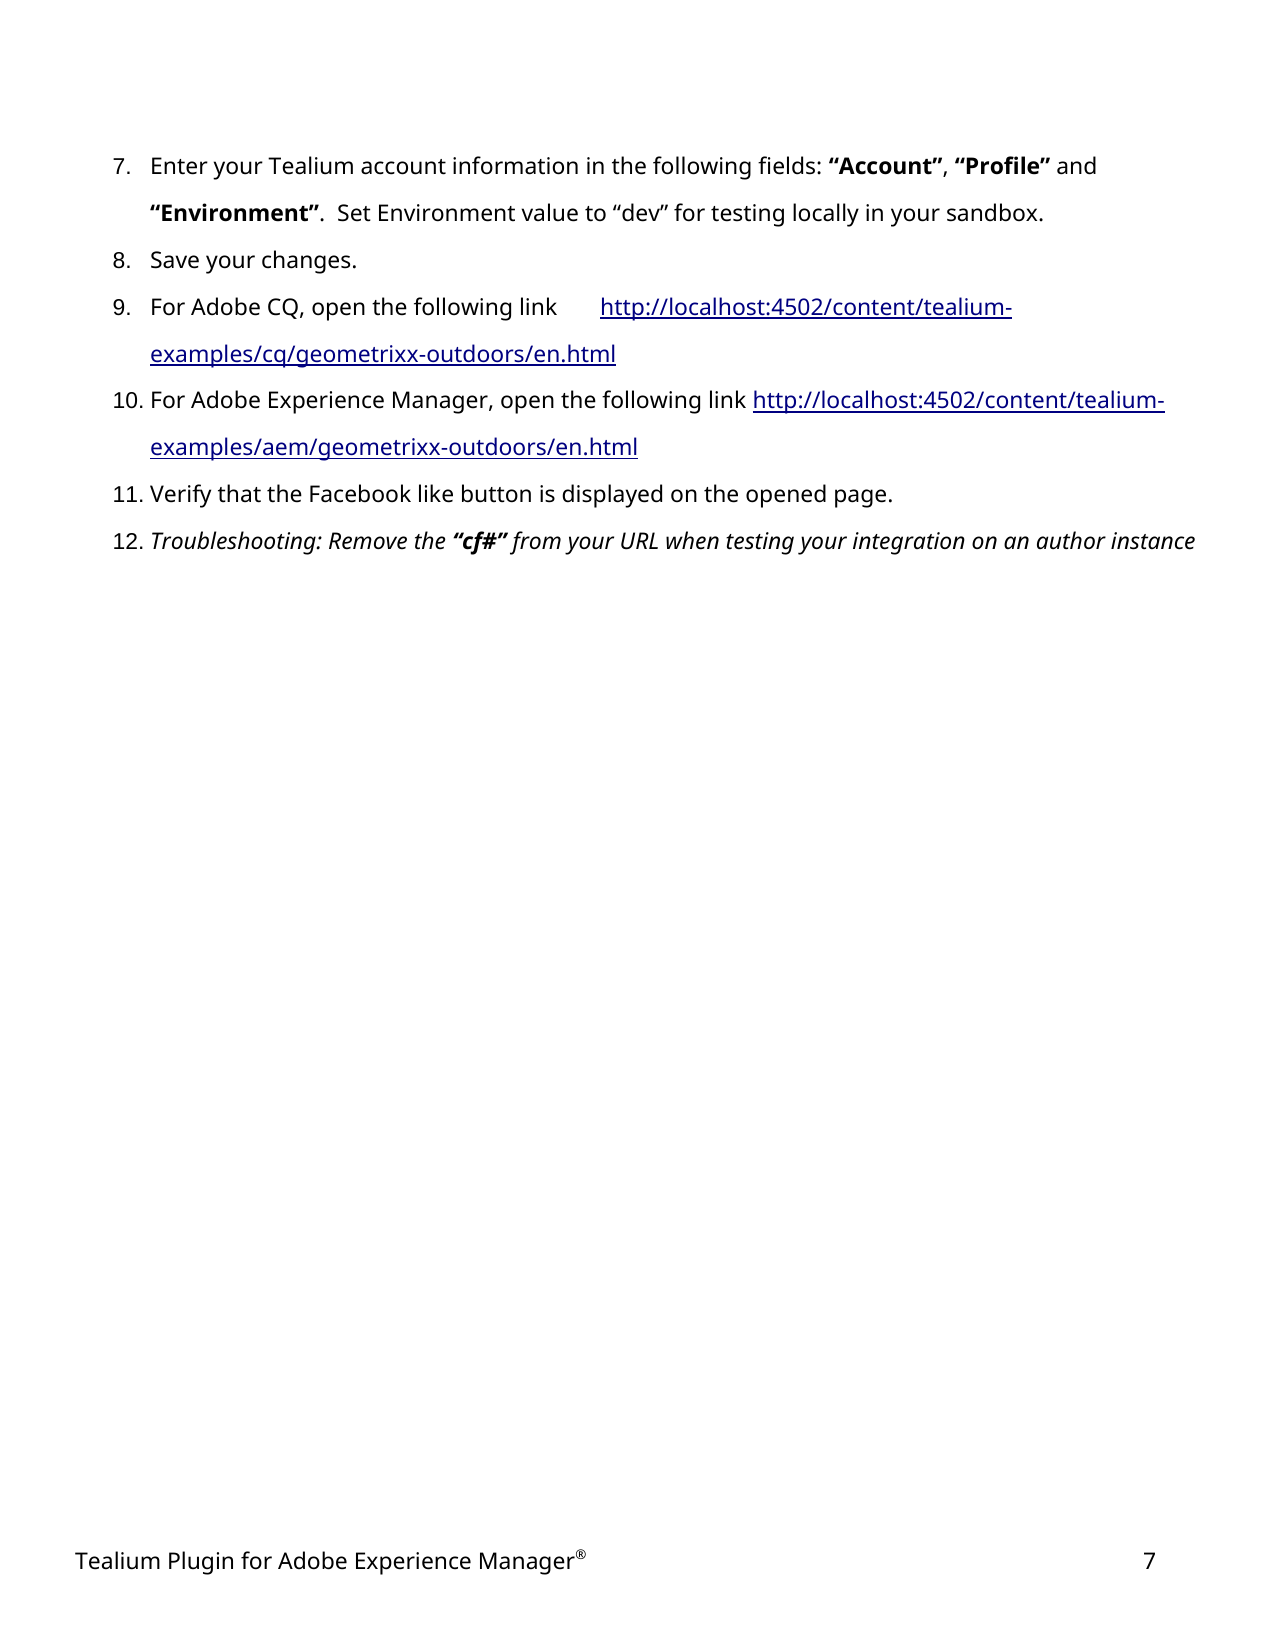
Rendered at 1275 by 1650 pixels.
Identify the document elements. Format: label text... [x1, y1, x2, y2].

list Troubleshooting: Remove the “cf#” from your URL when testing your integration on an author instance [112, 525, 1200, 556]
list Verify that the Facebook like button is displayed on the opened page. [112, 478, 1200, 509]
list Enter your Tealium account information in the following fields: “Account”, “Profile” and “Environment”. Set Environment value to “dev” for testing locally in your sandbox. [112, 150, 1200, 228]
list For Adobe Experience Manager, open the following link http://localhost:4502/content/tealium-examples/aem/geometrixx-outdoors/en.html [112, 384, 1200, 462]
list For Adobe CQ, open the following link http://localhost:4502/content/tealium-examples/cq/geometrixx-outdoors/en.html [112, 291, 1200, 369]
list Save your changes. [112, 244, 1200, 275]
